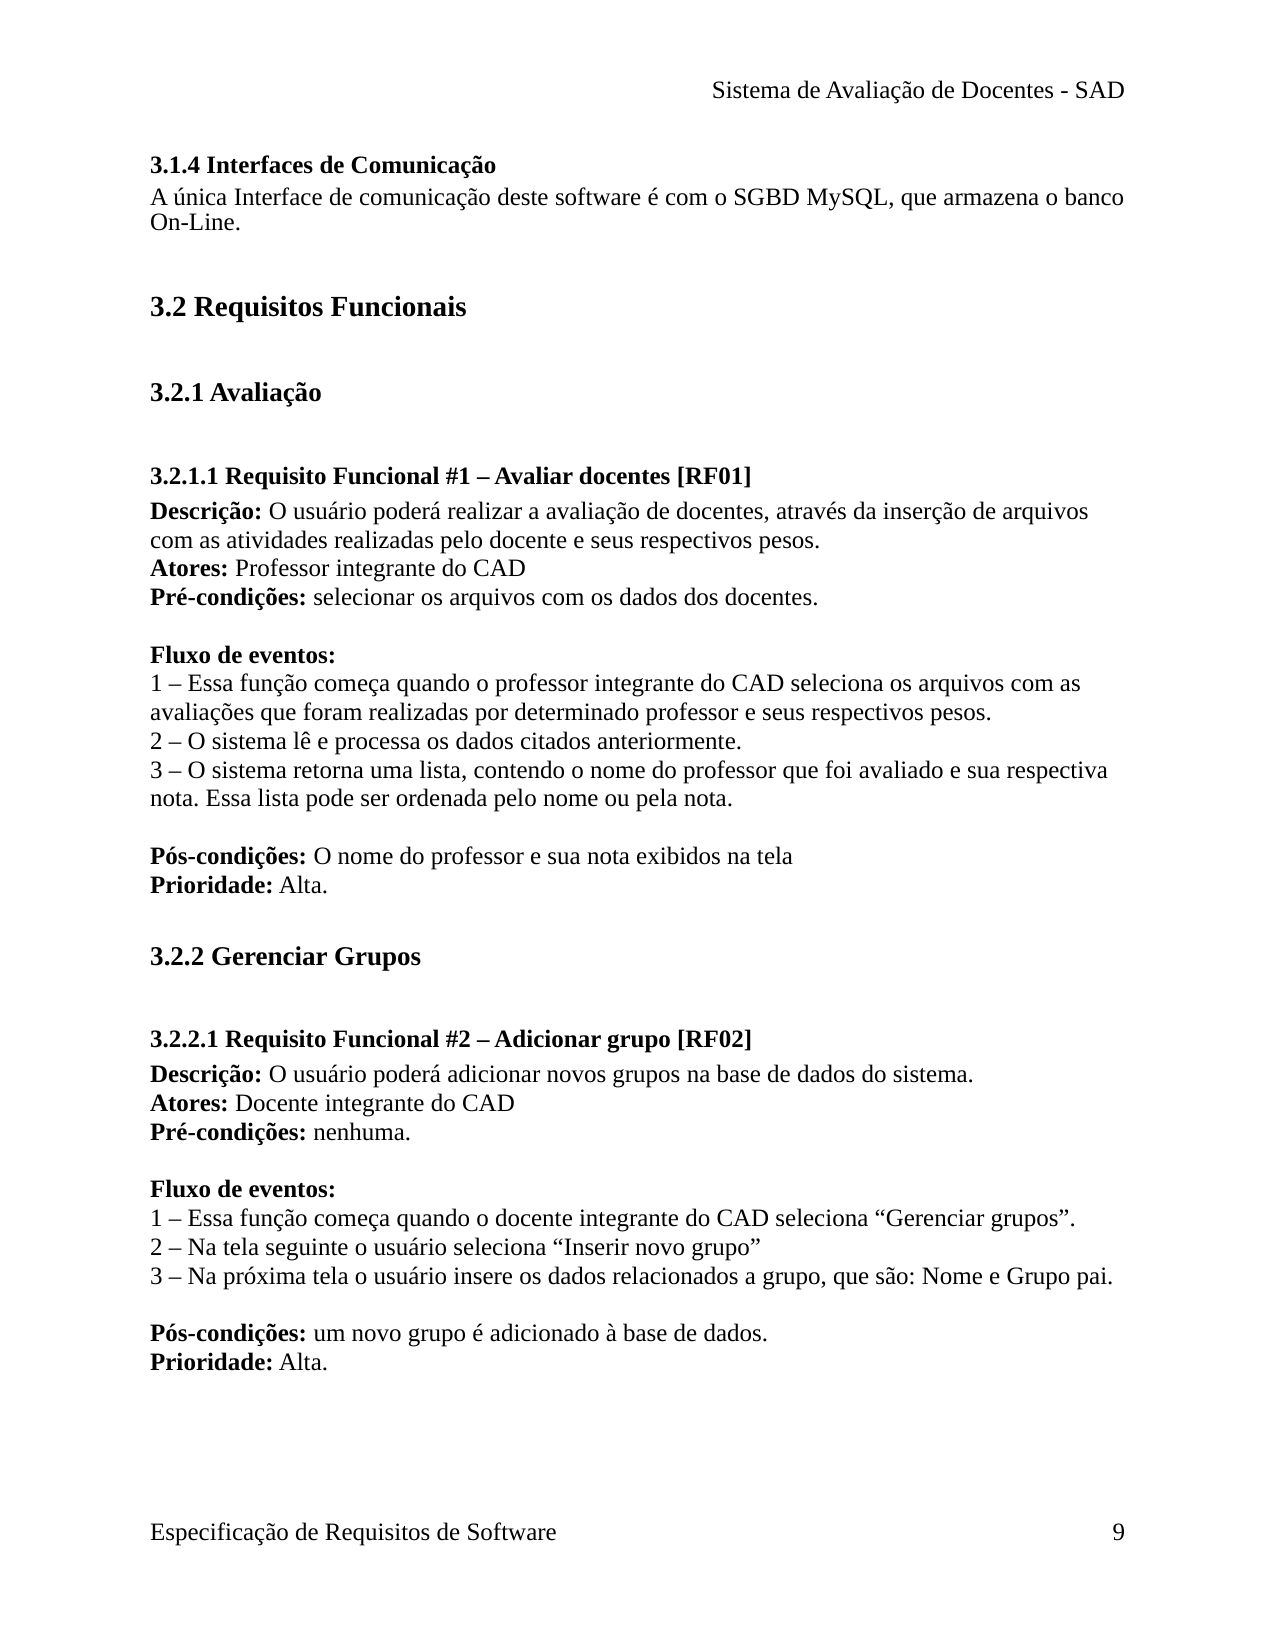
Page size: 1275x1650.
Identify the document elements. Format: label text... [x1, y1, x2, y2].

text 3 – O sistema retorna uma lista, contendo o nome do professor que foi avaliado e sua respectiva nota. Essa lista pode ser ordenada pelo nome ou pela nota. [150, 755, 1125, 812]
text 2 – Na tela seguinte o usuário seleciona “Inserir novo grupo” [150, 1232, 1125, 1261]
text Fluxo de eventos: [150, 1174, 1125, 1203]
text 1 – Essa função começa quando o professor integrante do CAD seleciona os arquivos com as avaliações que foram realizadas por determinado professor e seus respectivos pesos. [150, 668, 1125, 726]
subtitle 3.1.4 Interfaces de Comunicação [150, 150, 1125, 179]
text Descrição: O usuário poderá realizar a avaliação de docentes, através da inserção de arquivos com as atividades realizadas pelo docente e seus respectivos pesos. [150, 496, 1125, 553]
subtitle 3.2.1 Avaliação [150, 376, 1125, 407]
text Pré-condições: selecionar os arquivos com os dados dos docentes. [150, 582, 1125, 611]
text Atores: Docente integrante do CAD [150, 1088, 1125, 1117]
text Pós-condições: O nome do professor e sua nota exibidos na tela [150, 841, 1125, 870]
text A única Interface de comunicação deste software é com o SGBD MySQL, que armazena o banco On-Line. [150, 185, 1125, 235]
text Descrição: O usuário poderá adicionar novos grupos na base de dados do sistema. [150, 1059, 1125, 1088]
text 3 – Na próxima tela o usuário insere os dados relacionados a grupo, que são: Nome e Grupo pai. [150, 1261, 1125, 1289]
text Pré-condições: nenhuma. [150, 1117, 1125, 1146]
text Fluxo de eventos: [150, 640, 1125, 668]
text Prioridade: Alta. [150, 870, 1125, 898]
subtitle 3.2.1.1 Requisito Funcional #1 – Avaliar docentes [RF01] [150, 461, 1125, 490]
text 2 – O sistema lê e processa os dados citados anteriormente. [150, 726, 1125, 755]
subtitle 3.2.2.1 Requisito Funcional #2 – Adicionar grupo [RF02] [150, 1024, 1125, 1053]
text Prioridade: Alta. [150, 1347, 1125, 1376]
text Atores: Professor integrante do CAD [150, 553, 1125, 582]
subtitle 3.2.2 Gerenciar Grupos [150, 940, 1125, 971]
text Pós-condições: um novo grupo é adicionado à base de dados. [150, 1318, 1125, 1347]
text 1 – Essa função começa quando o docente integrante do CAD seleciona “Gerenciar grupos”. [150, 1203, 1125, 1232]
subtitle 3.2 Requisitos Funcionais [150, 289, 1125, 322]
